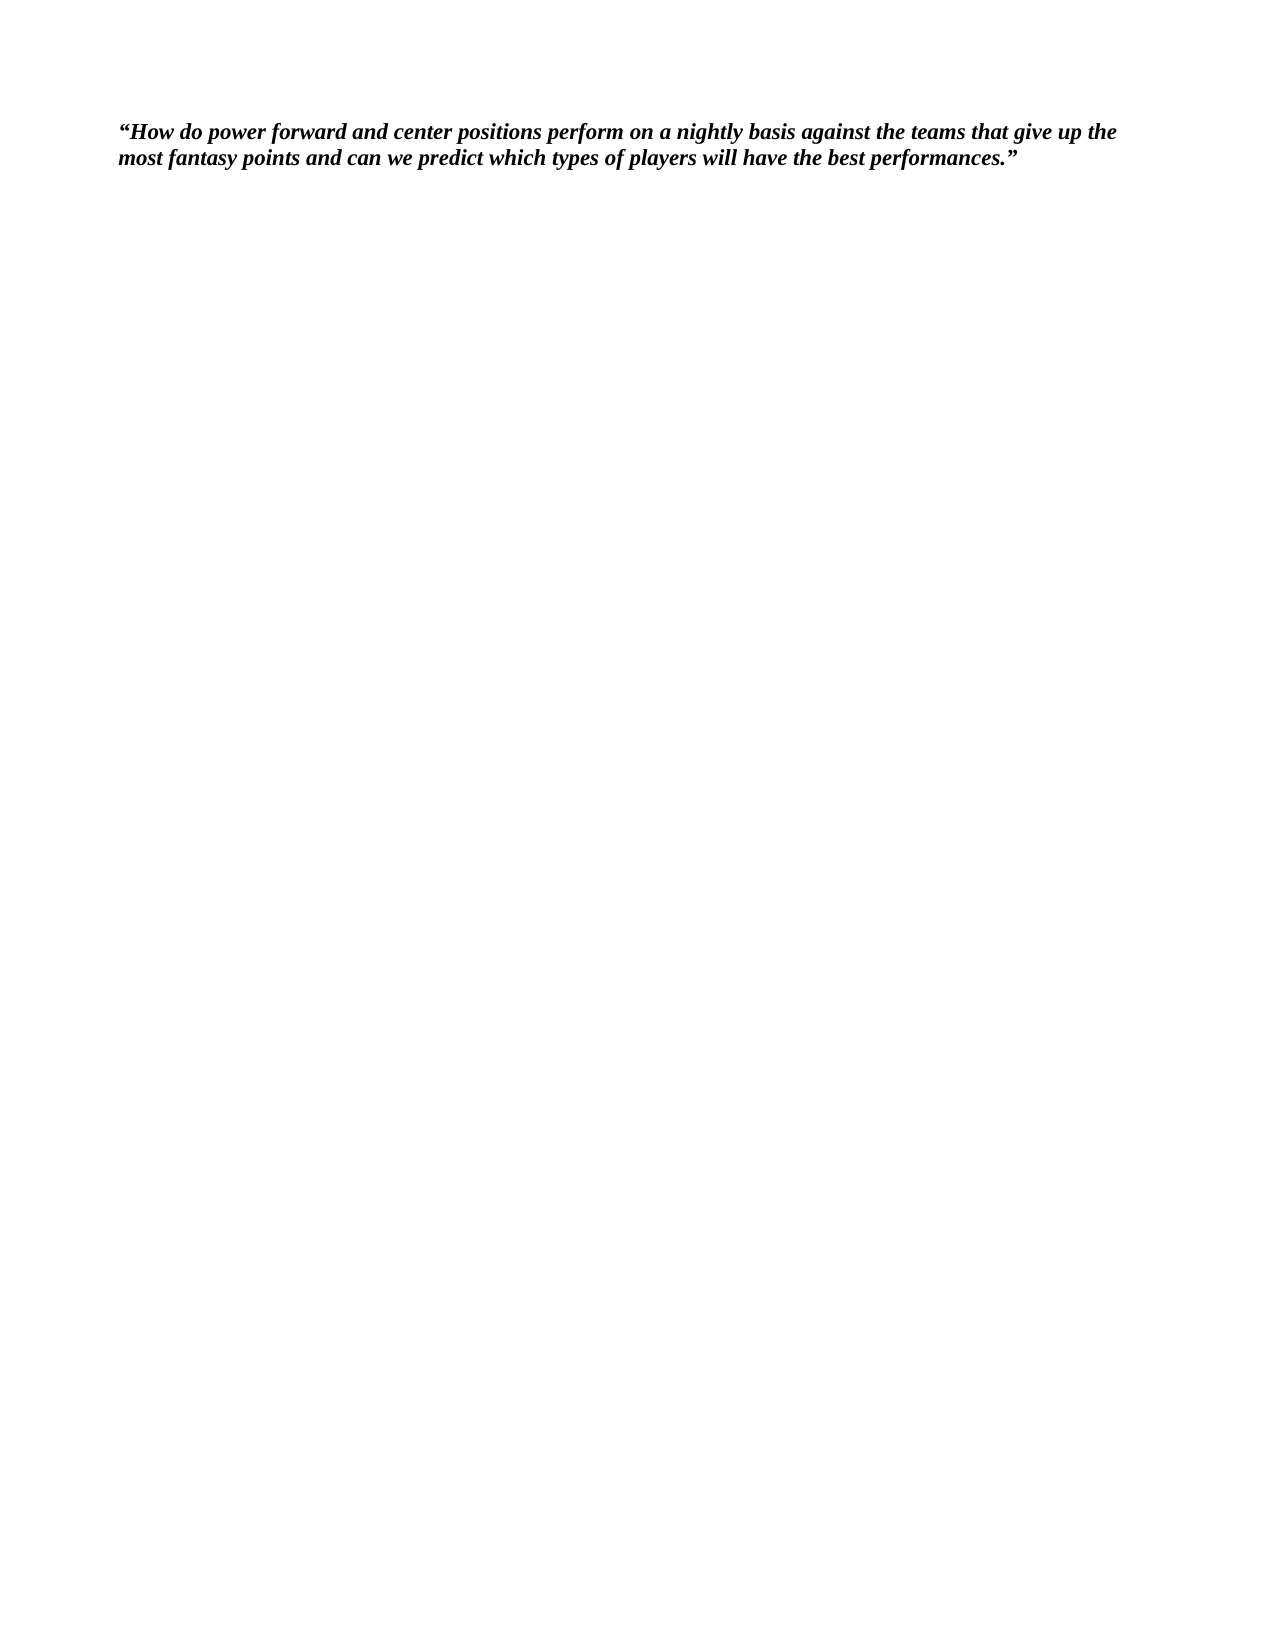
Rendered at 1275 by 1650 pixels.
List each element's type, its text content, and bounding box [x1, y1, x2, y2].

text “How do power forward and center positions perform on a nightly basis against the teams that give up the most fantasy points and can we predict which types of players will have the best performances.” [118, 118, 1157, 171]
